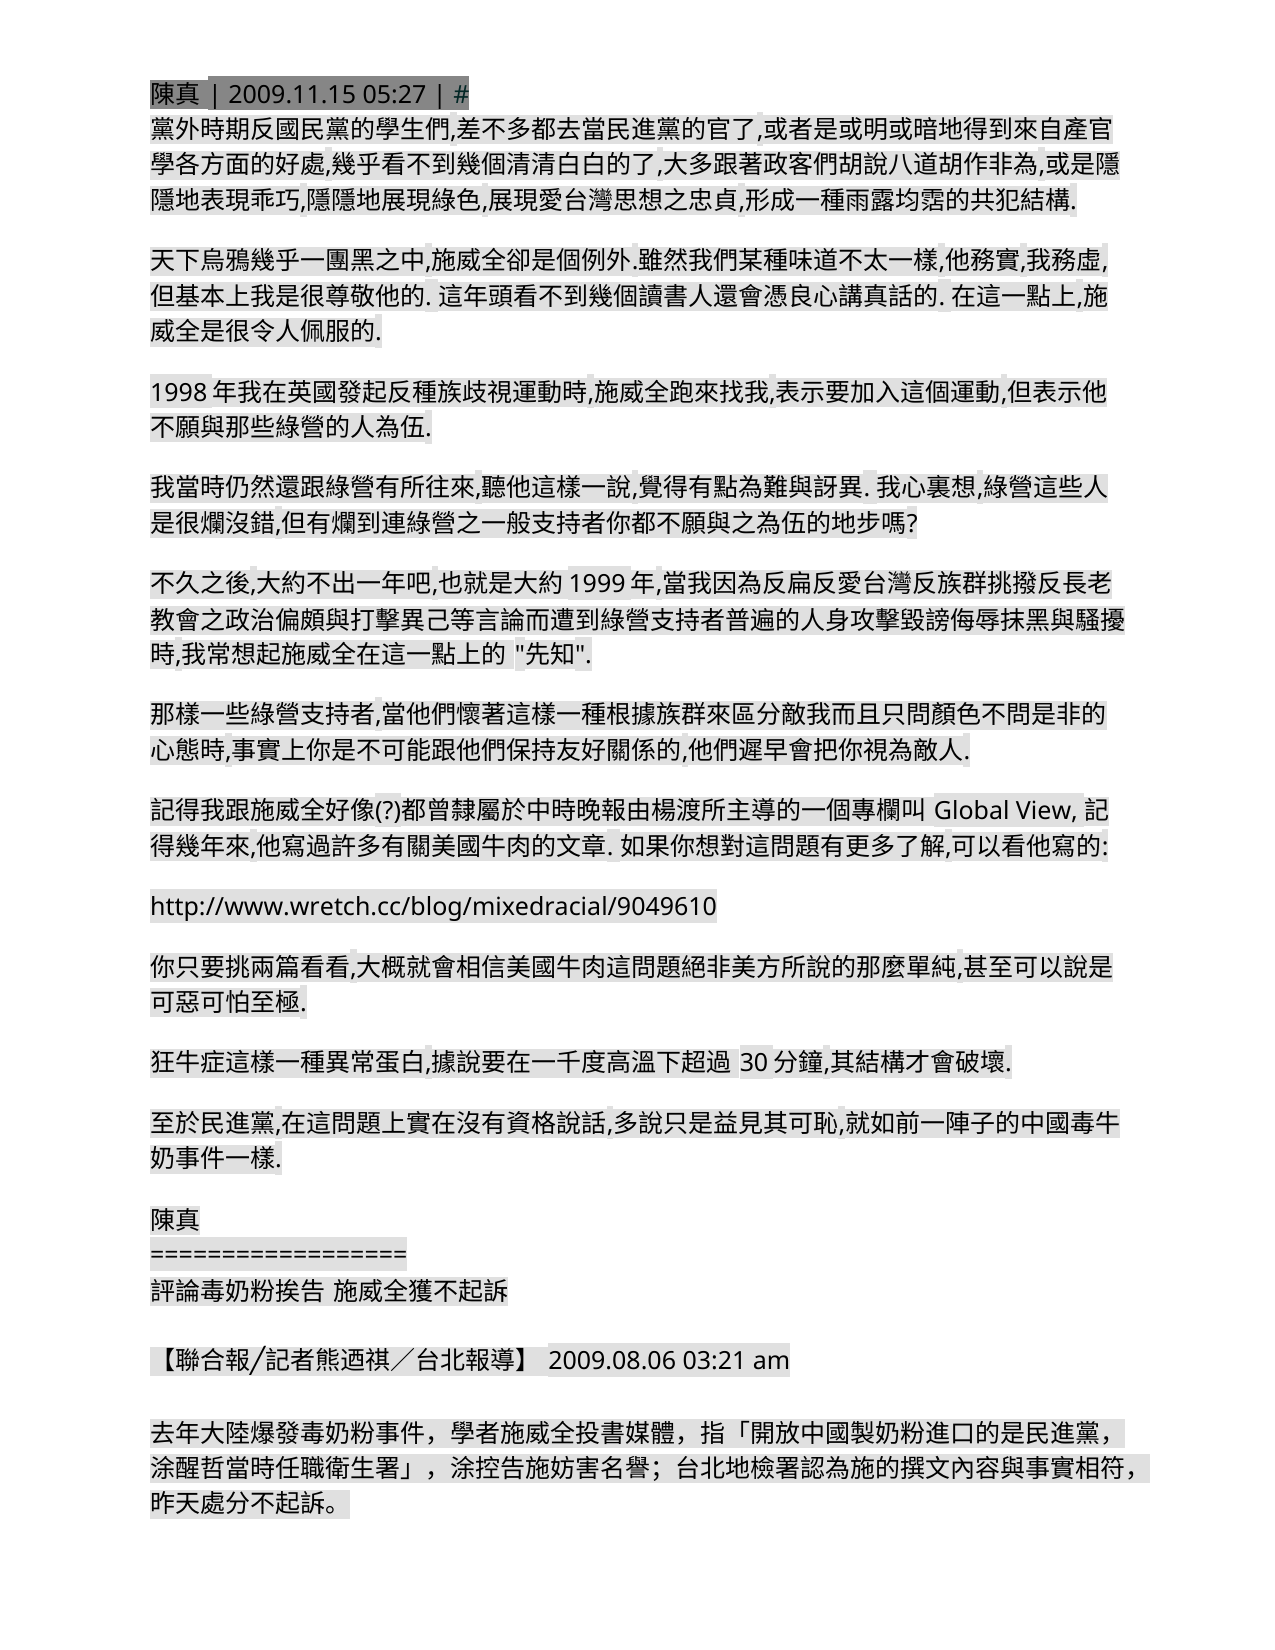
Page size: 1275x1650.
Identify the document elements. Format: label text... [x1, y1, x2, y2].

text 1998年我在英國發起反種族歧視運動時,施威全跑來找我,表示要加入這個運動,但表示他不願與那些綠營的人為伍. [150, 373, 1125, 444]
text 狂牛症這樣一種異常蛋白,據說要在一千度高溫下超過 30分鐘,其結構才會破壞. [150, 1044, 1125, 1079]
text 天下烏鴉幾乎一團黑之中,施威全卻是個例外.雖然我們某種味道不太一樣,他務實,我務虛,但基本上我是很尊敬他的. 這年頭看不到幾個讀書人還會憑良心講真話的. 在這一點上,施威全是很令人佩服的. [150, 242, 1125, 348]
text 陳真 | 2009.11.15 05:27 | # [150, 75, 1125, 110]
text 黨外時期反國民黨的學生們,差不多都去當民進黨的官了,或者是或明或暗地得到來自產官學各方面的好處,幾乎看不到幾個清清白白的了,大多跟著政客們胡說八道胡作非為,或是隱隱地表現乖巧,隱隱地展現綠色,展現愛台灣思想之忠貞,形成一種雨露均霑的共犯結構. [150, 110, 1125, 217]
text 我當時仍然還跟綠營有所往來,聽他這樣一說,覺得有點為難與訝異. 我心裏想,綠營這些人是很爛沒錯,但有爛到連綠營之一般支持者你都不願與之為伍的地步嗎? [150, 469, 1125, 539]
text 記得我跟施威全好像(?)都曾隸屬於中時晚報由楊渡所主導的一個專欄叫 Global View, 記得幾年來,他寫過許多有關美國牛肉的文章. 如果你想對這問題有更多了解,可以看他寫的: [150, 792, 1125, 862]
text 陳真 ================== 評論毒奶粉挨告 施威全獲不起訴 【聯合報╱記者熊迺祺／台北報導】 2009.08.06 03:21 am 去年大陸爆發毒奶粉事件，學者施威全投書媒體，指「開放中國製奶粉進口的是民進黨，涂醒哲當時任職衛生署」，涂控告施妨害名譽；台北地檢署認為施的撰文內容與事實相符，昨天處分不起訴。 [150, 1200, 1125, 1519]
text 至於民進黨,在這問題上實在沒有資格說話,多說只是益見其可恥,就如前一陣子的中國毒牛奶事件一樣. [150, 1104, 1125, 1175]
text 那樣一些綠營支持者,當他們懷著這樣一種根據族群來區分敵我而且只問顏色不問是非的心態時,事實上你是不可能跟他們保持友好關係的,他們遲早會把你視為敵人. [150, 696, 1125, 767]
text 不久之後,大約不出一年吧,也就是大約1999年,當我因為反扁反愛台灣反族群挑撥反長老教會之政治偏頗與打擊異己等言論而遭到綠營支持者普遍的人身攻擊毀謗侮辱抹黑與騷擾時,我常想起施威全在這一點上的 "先知". [150, 564, 1125, 671]
text http://www.wretch.cc/blog/mixedracial/9049610 [150, 887, 1125, 923]
text 你只要挑兩篇看看,大概就會相信美國牛肉這問題絕非美方所說的那麼單純,甚至可以說是可惡可怕至極. [150, 948, 1125, 1019]
